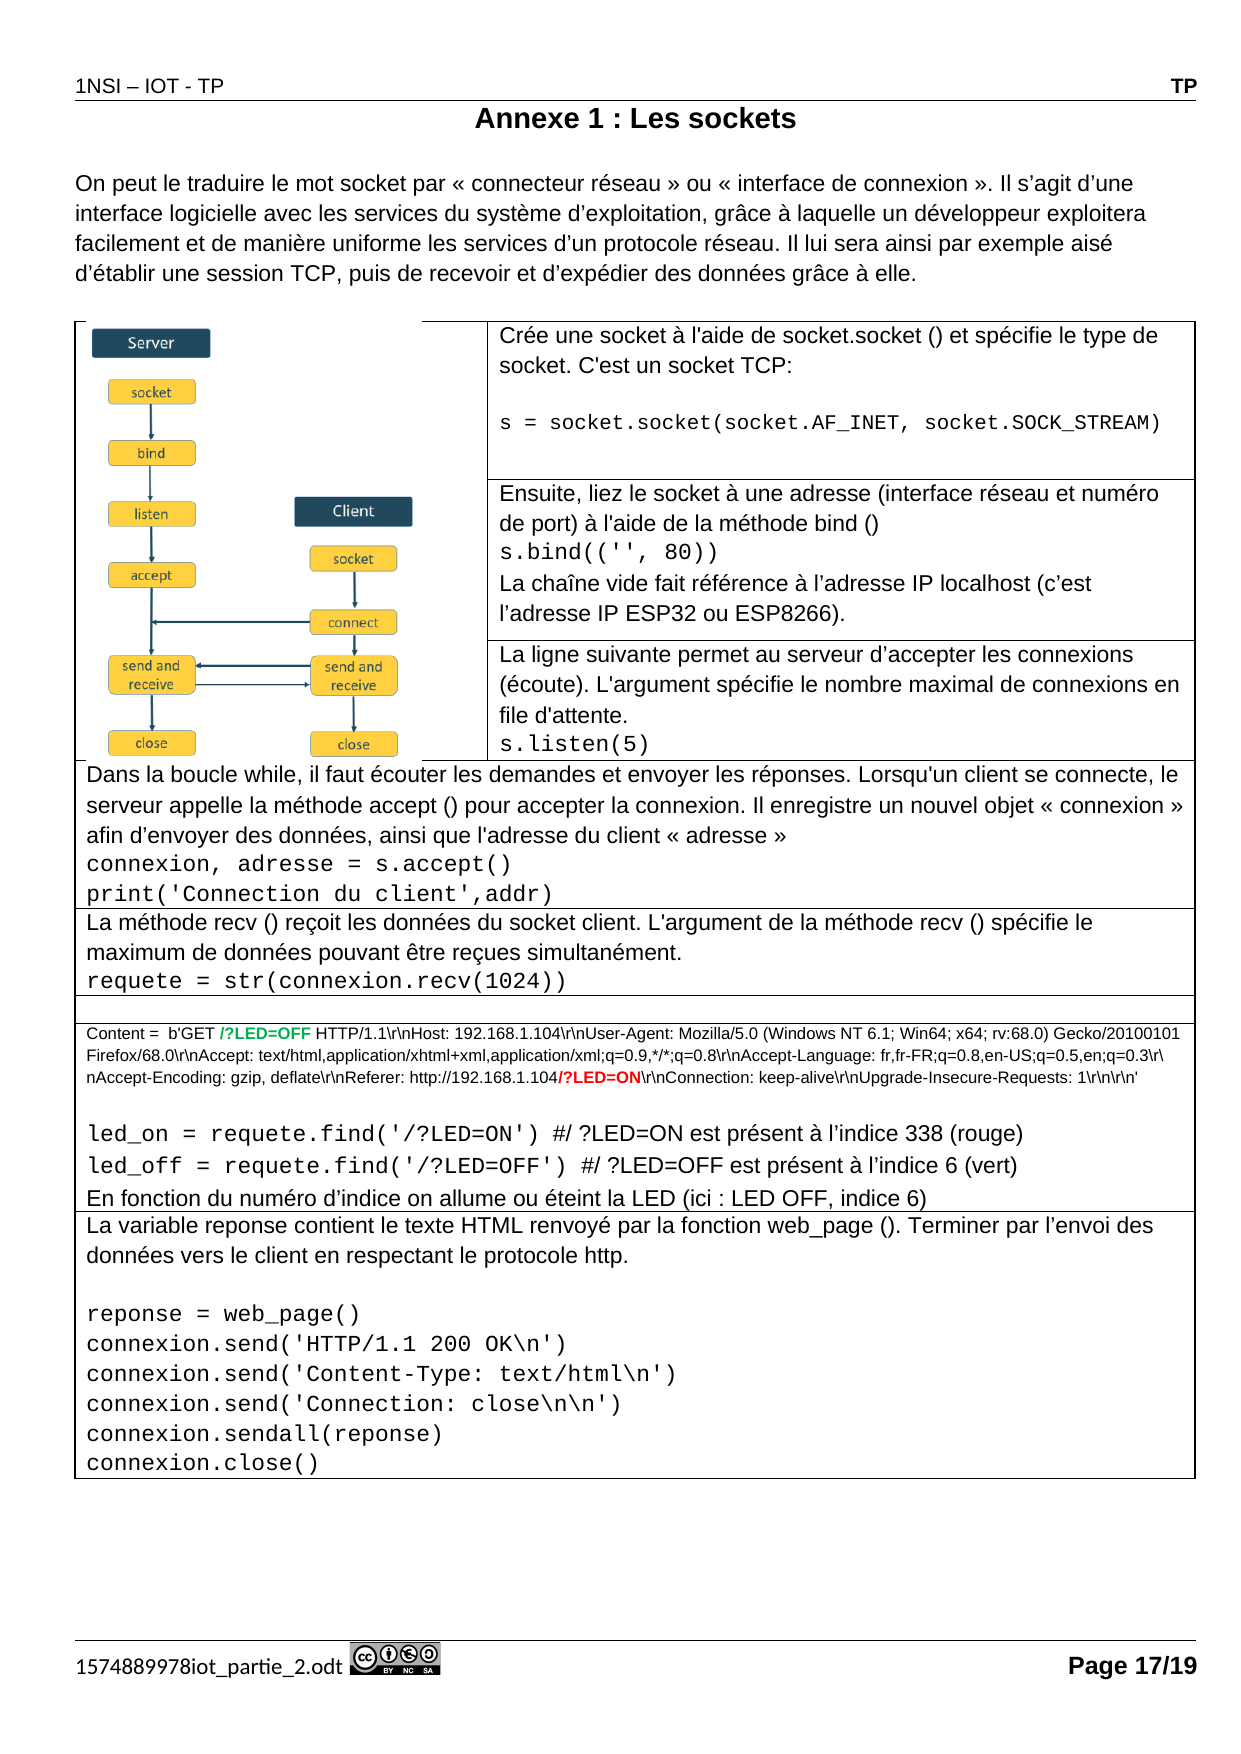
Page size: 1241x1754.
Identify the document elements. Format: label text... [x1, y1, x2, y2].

table_header Crée une socket à l'aide de socket.socket () et spécifie le type de socket. C'est un socket TCP: s = socket.socket(socket.AF_INET, socket.SOCK_STREAM) [488, 322, 1194, 478]
picture [86, 321, 422, 761]
table_cell Ensuite, liez le socket à une adresse (interface réseau et numéro de port) à l'aide de la méthode bind () s.bind(('', 80)) La chaîne vide fait référence à l’adresse IP localhost (c’est l’adresse IP ESP32 ou ESP8266). [488, 480, 1194, 640]
table_cell Dans la boucle while, il faut écouter les demandes et envoyer les réponses. Lorsqu'un client se connecte, le serveur appelle la méthode accept () pour accepter la connexion. Il enregistre un nouvel objet « connexion » afin d’envoyer des données, ainsi que l'adresse du client « adresse » connexion, adresse = s.accept() print('Connection du client',addr) [76, 761, 1194, 908]
text Annexe 1 : Les sockets [75, 101, 1196, 134]
text On peut le traduire le mot socket par « connecteur réseau » ou « interface de connexion ». Il s’agit d’une interface logicielle avec les services du système d’exploitation, grâce à laquelle un développeur exploitera facilement et de manière uniforme les services d’un protocole réseau. Il lui sera ainsi par exemple aisé d’établir une session TCP, puis de recevoir et d’expédier des données grâce à elle. [75, 169, 1196, 287]
table_cell La variable reponse contient le texte HTML renvoyé par la fonction web_page (). Terminer par l’envoi des données vers le client en respectant le protocole http. reponse = web_page() connexion.send('HTTP/1.1 200 OK\n') connexion.send('Content-Type: text/html\n') connexion.send('Connection: close\n\n') connexion.sendall(reponse) connexion.close() [76, 1212, 1194, 1478]
table_cell La méthode recv () reçoit les données du socket client. L'argument de la méthode recv () spécifie le maximum de données pouvant être reçues simultanément. requete = str(connexion.recv(1024)) [76, 909, 1194, 995]
table_header [422, 322, 487, 760]
table_cell Content = b'GET /?LED=OFF HTTP/1.1\r\nHost: 192.168.1.104\r\nUser-Agent: Mozilla/5.0 (Windows NT 6.1; Win64; x64; rv:68.0) Gecko/20100101 Firefox/68.0\r\nAccept: text/html,application/xhtml+xml,application/xml;q=0.9,*/*;q=0.8\r\nAccept-Language: fr,fr-FR;q=0.8,en-US;q=0.5,en;q=0.3\r\nAccept-Encoding: gzip, deflate\r\nReferer: http://192.168.1.104/?LED=ON\r\nConnection: keep-alive\r\nUpgrade-Insecure-Requests: 1\r\n\r\n' led_on = requete.find('/?LED=ON') #/ ?LED=ON est présent à l’indice 338 (rouge) led_off = requete.find('/?LED=OFF') #/ ?LED=OFF est présent à l’indice 6 (vert) En fonction du numéro d’indice on allume ou éteint la LED (ici : LED OFF, indice 6) [76, 1024, 1194, 1211]
table_header [76, 322, 86, 760]
picture [349, 1642, 441, 1675]
table_cell [76, 996, 1194, 1023]
table_cell La ligne suivante permet au serveur d’accepter les connexions (écoute). L'argument spécifie le nombre maximal de connexions en file d'attente. s.listen(5) [488, 641, 1194, 760]
